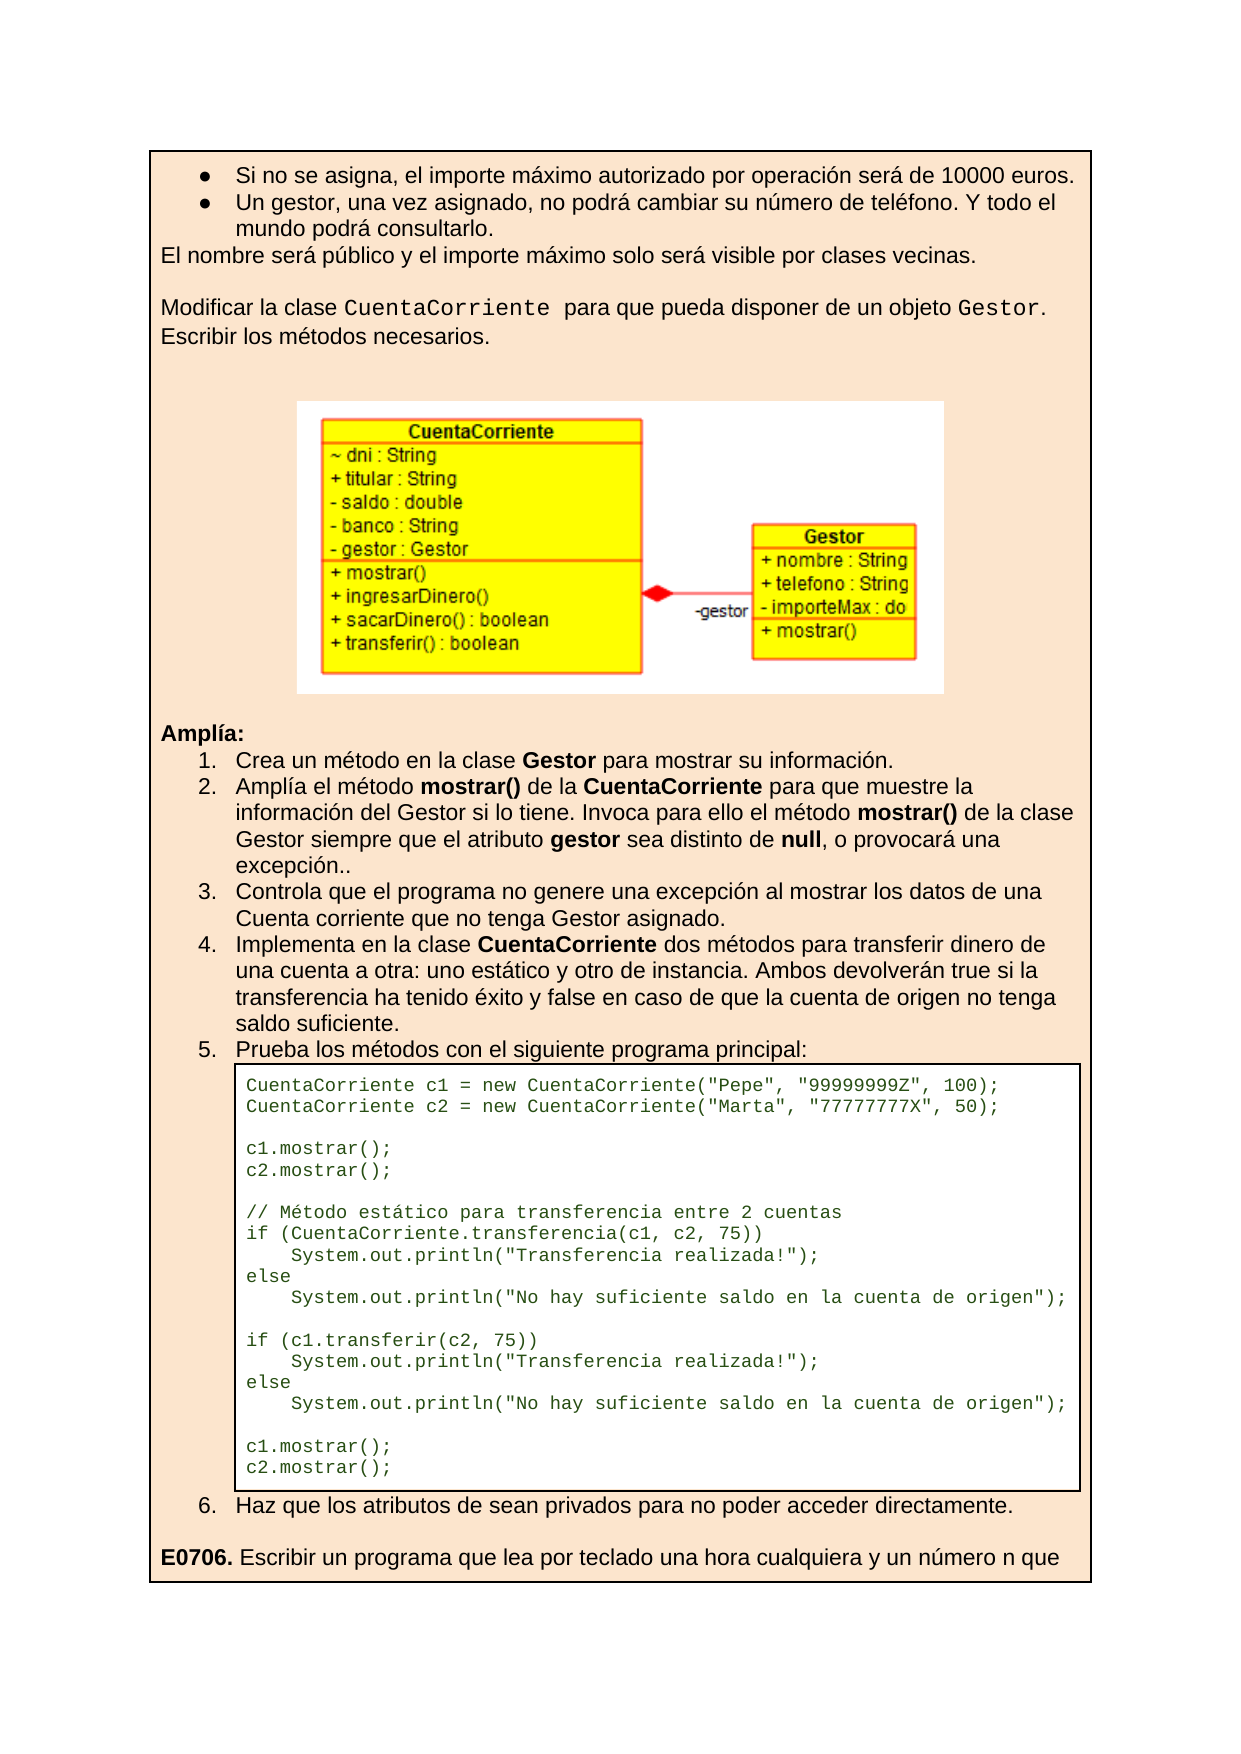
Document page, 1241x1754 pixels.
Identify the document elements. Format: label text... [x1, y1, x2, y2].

table_header E0704. Todas las cuentas corrientes con las que se va a trabajar pertenecen al mismo banco. Añadir un atributo que almacene el nombre del banco (que es único) en la clase CuentaCorriente. Diseñar un método que permita recuperar y modificar el nombre del banco (al que pertenecen todas las cuentas corrientes) E0705. Existen gestores que administran las cuentas bancarias y atienden a sus propietarios. Cada cuenta, en caso de tenerlo, cuenta con un único gestor. Diseñar la clase Gestor de la que interesa guardar du nombre, teléfono y el importe máximo autorizado con el que pueden operar. Con respecto a los gestores, existen las siguientes restricciones: Un gestor tendrá siempre un hombre y un teléfono. Si no se asigna, el importe máximo autorizado por operación será de 10000 euros. Un gestor, una vez asignado, no podrá cambiar su número de teléfono. Y todo el mundo podrá consultarlo. El nombre será público y el importe máximo solo será visible por clases vecinas. Modificar la clase CuentaCorriente para que pueda disponer de un objeto Gestor. Escribir los métodos necesarios. Amplía: Crea un método en la clase Gestor para mostrar su información. Amplía el método mostrar() de la CuentaCorriente para que muestre la información del Gestor si lo tiene. Invoca para ello el método mostrar() de la clase Gestor siempre que el atributo gestor sea distinto de null, o provocará una excepción.. Controla que el programa no genere una excepción al mostrar los datos de una Cuenta corriente que no tenga Gestor asignado. Implementa en la clase CuentaCorriente dos métodos para transferir dinero de una cuenta a otra: uno estático y otro de instancia. Ambos devolverán true si la transferencia ha tenido éxito y false en caso de que la cuenta de origen no tenga saldo suficiente. Prueba los métodos con el siguiente programa principal: Haz que los atributos de sean privados para no poder acceder directamente. E0706. Escribir un programa que lea por teclado una hora cualquiera y un número n que representa una cantidad en segundos. El programa mostrará la hora introducida y las n siguientes, que se diferencian en un segundo. Para ello hemos de diseñar previamente la clase Hora que dispone de los atributos hora, minuto y segundo. Los valores de los atributos se controlaran mediante métodos set/get. [151, 152, 1090, 1581]
picture [296, 401, 944, 694]
table_header CuentaCorriente c1 = new CuentaCorriente("Pepe", "99999999Z", 100); CuentaCorriente c2 = new CuentaCorriente("Marta", "77777777X", 50); c1.mostrar(); c2.mostrar(); // Método estático para transferencia entre 2 cuentas if (CuentaCorriente.transferencia(c1, c2, 75)) System.out.println("Transferencia realizada!"); else System.out.println("No hay suficiente saldo en la cuenta de origen"); if (c1.transferir(c2, 75)) System.out.println("Transferencia realizada!"); else System.out.println("No hay suficiente saldo en la cuenta de origen"); c1.mostrar(); c2.mostrar(); [236, 1065, 1079, 1489]
